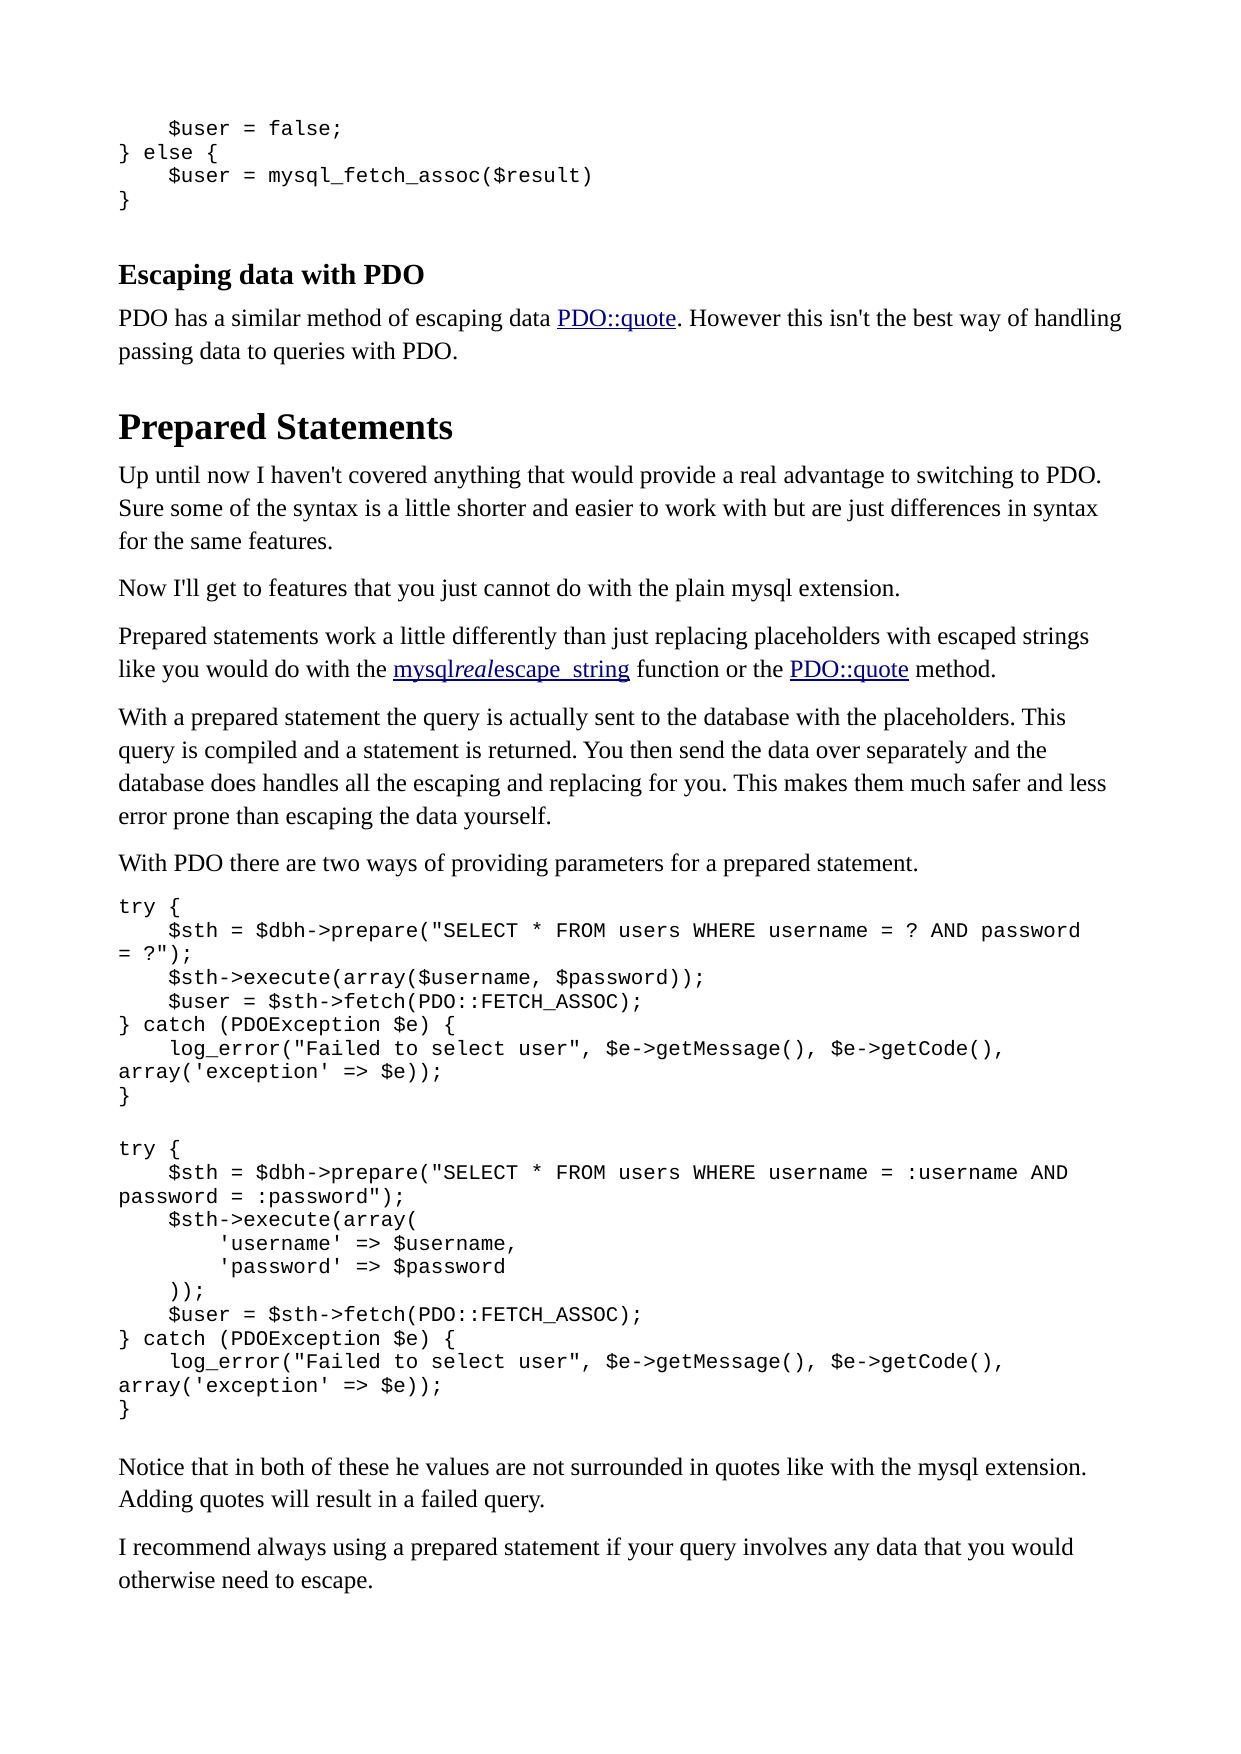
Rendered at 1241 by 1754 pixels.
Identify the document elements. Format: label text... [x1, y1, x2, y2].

text $sth = $dbh->prepare("SELECT * FROM users WHERE username = ? AND password = ?"); [118, 920, 1122, 967]
text try { [118, 896, 1122, 920]
text 'password' => $password [118, 1257, 1122, 1280]
text Notice that in both of these he values are not surrounded in quotes like with the mysql extension. Adding quotes will result in a failed query. [118, 1452, 1122, 1513]
text } [118, 189, 1122, 213]
text $user = false; [118, 118, 1122, 142]
text Up until now I haven't covered anything that would provide a real advantage to switching to PDO. Sure some of the syntax is a little shorter and easier to work with but are just differences in syntax for the same features. [118, 460, 1122, 555]
text log_error("Failed to select user", $e->getMessage(), $e->getCode(), array('exception' => $e)); [118, 1038, 1122, 1085]
text Now I'll get to features that you just cannot do with the plain mysql extension. [118, 573, 1122, 602]
text $user = $sth->fetch(PDO::FETCH_ASSOC); [118, 1304, 1122, 1327]
text $sth->execute(array( [118, 1209, 1122, 1233]
text With PDO there are two ways of providing parameters for a prepared statement. [118, 848, 1122, 877]
text Prepared statements work a little differently than just replacing placeholders with escaped strings like you would do with the mysqlrealescape_string function or the PDO::quote method. [118, 621, 1122, 683]
text 'username' => $username, [118, 1233, 1122, 1257]
text log_error("Failed to select user", $e->getMessage(), $e->getCode(), array('exception' => $e)); [118, 1351, 1122, 1398]
text $sth->execute(array($username, $password)); [118, 967, 1122, 991]
text try { [118, 1138, 1122, 1162]
text } catch (PDOException $e) { [118, 1327, 1122, 1351]
text With a prepared statement the query is actually sent to the database with the placeholders. This query is compiled and a statement is returned. You then send the data over separately and the database does handles all the escaping and replacing for you. This makes them much safer and less error prone than escaping the data yourself. [118, 702, 1122, 829]
text } else { [118, 142, 1122, 165]
text $sth = $dbh->prepare("SELECT * FROM users WHERE username = :username AND password = :password"); [118, 1162, 1122, 1209]
text )); [118, 1280, 1122, 1304]
text $user = $sth->fetch(PDO::FETCH_ASSOC); [118, 991, 1122, 1014]
subtitle Prepared Statements [118, 404, 1122, 447]
text PDO has a similar method of escaping data PDO::quote. However this isn't the best way of handling passing data to queries with PDO. [118, 303, 1122, 364]
text } [118, 1085, 1122, 1109]
text } [118, 1398, 1122, 1422]
text } catch (PDOException $e) { [118, 1014, 1122, 1038]
subtitle Escaping data with PDO [118, 257, 1122, 290]
text $user = mysql_fetch_assoc($result) [118, 165, 1122, 189]
text I recommend always using a prepared statement if your query involves any data that you would otherwise need to escape. [118, 1532, 1122, 1594]
